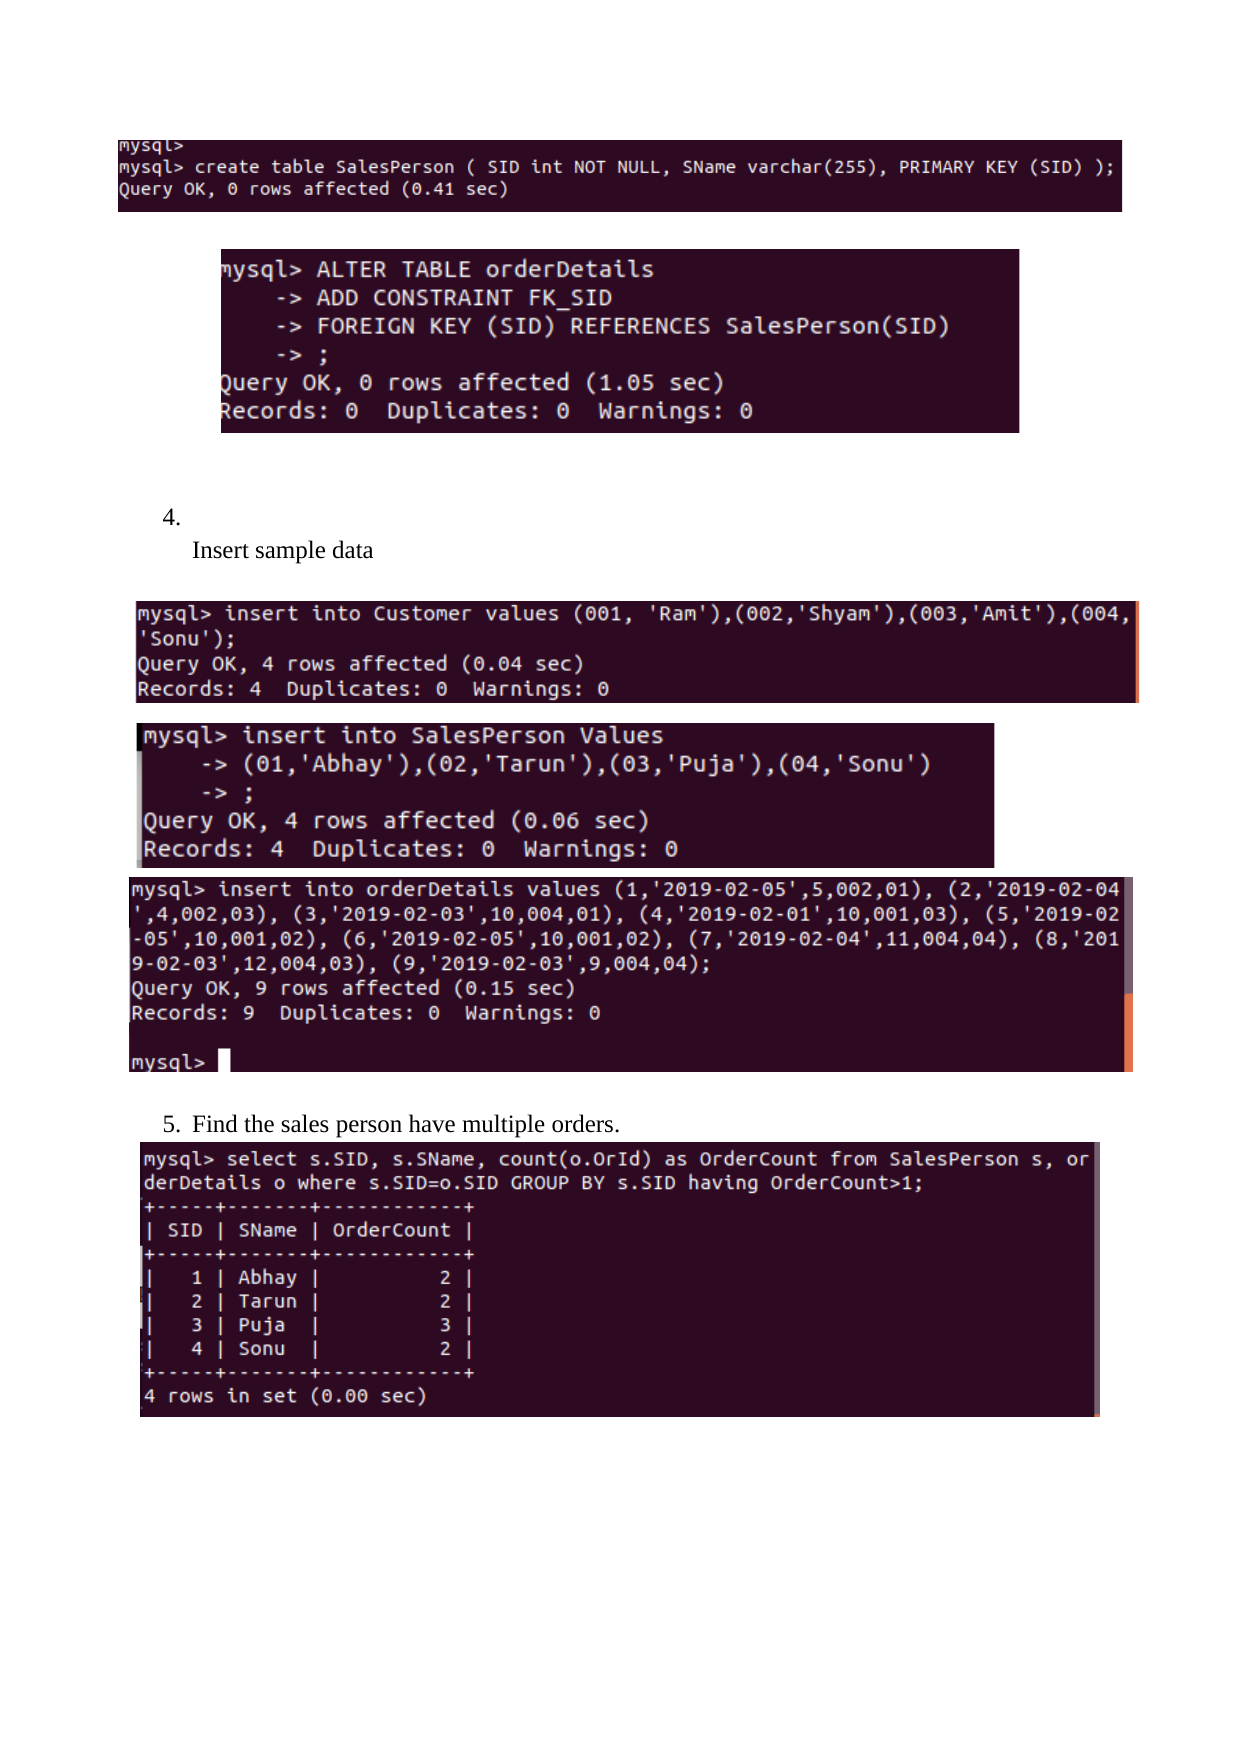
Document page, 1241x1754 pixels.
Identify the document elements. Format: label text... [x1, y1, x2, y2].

picture [129, 877, 1133, 1072]
list Find the sales person have multiple orders. [162, 1109, 1122, 1138]
picture [136, 723, 995, 868]
picture [140, 1142, 1100, 1417]
picture [221, 249, 1020, 433]
list Insert sample data [162, 536, 1122, 564]
picture [118, 140, 1123, 212]
picture [135, 601, 1140, 703]
